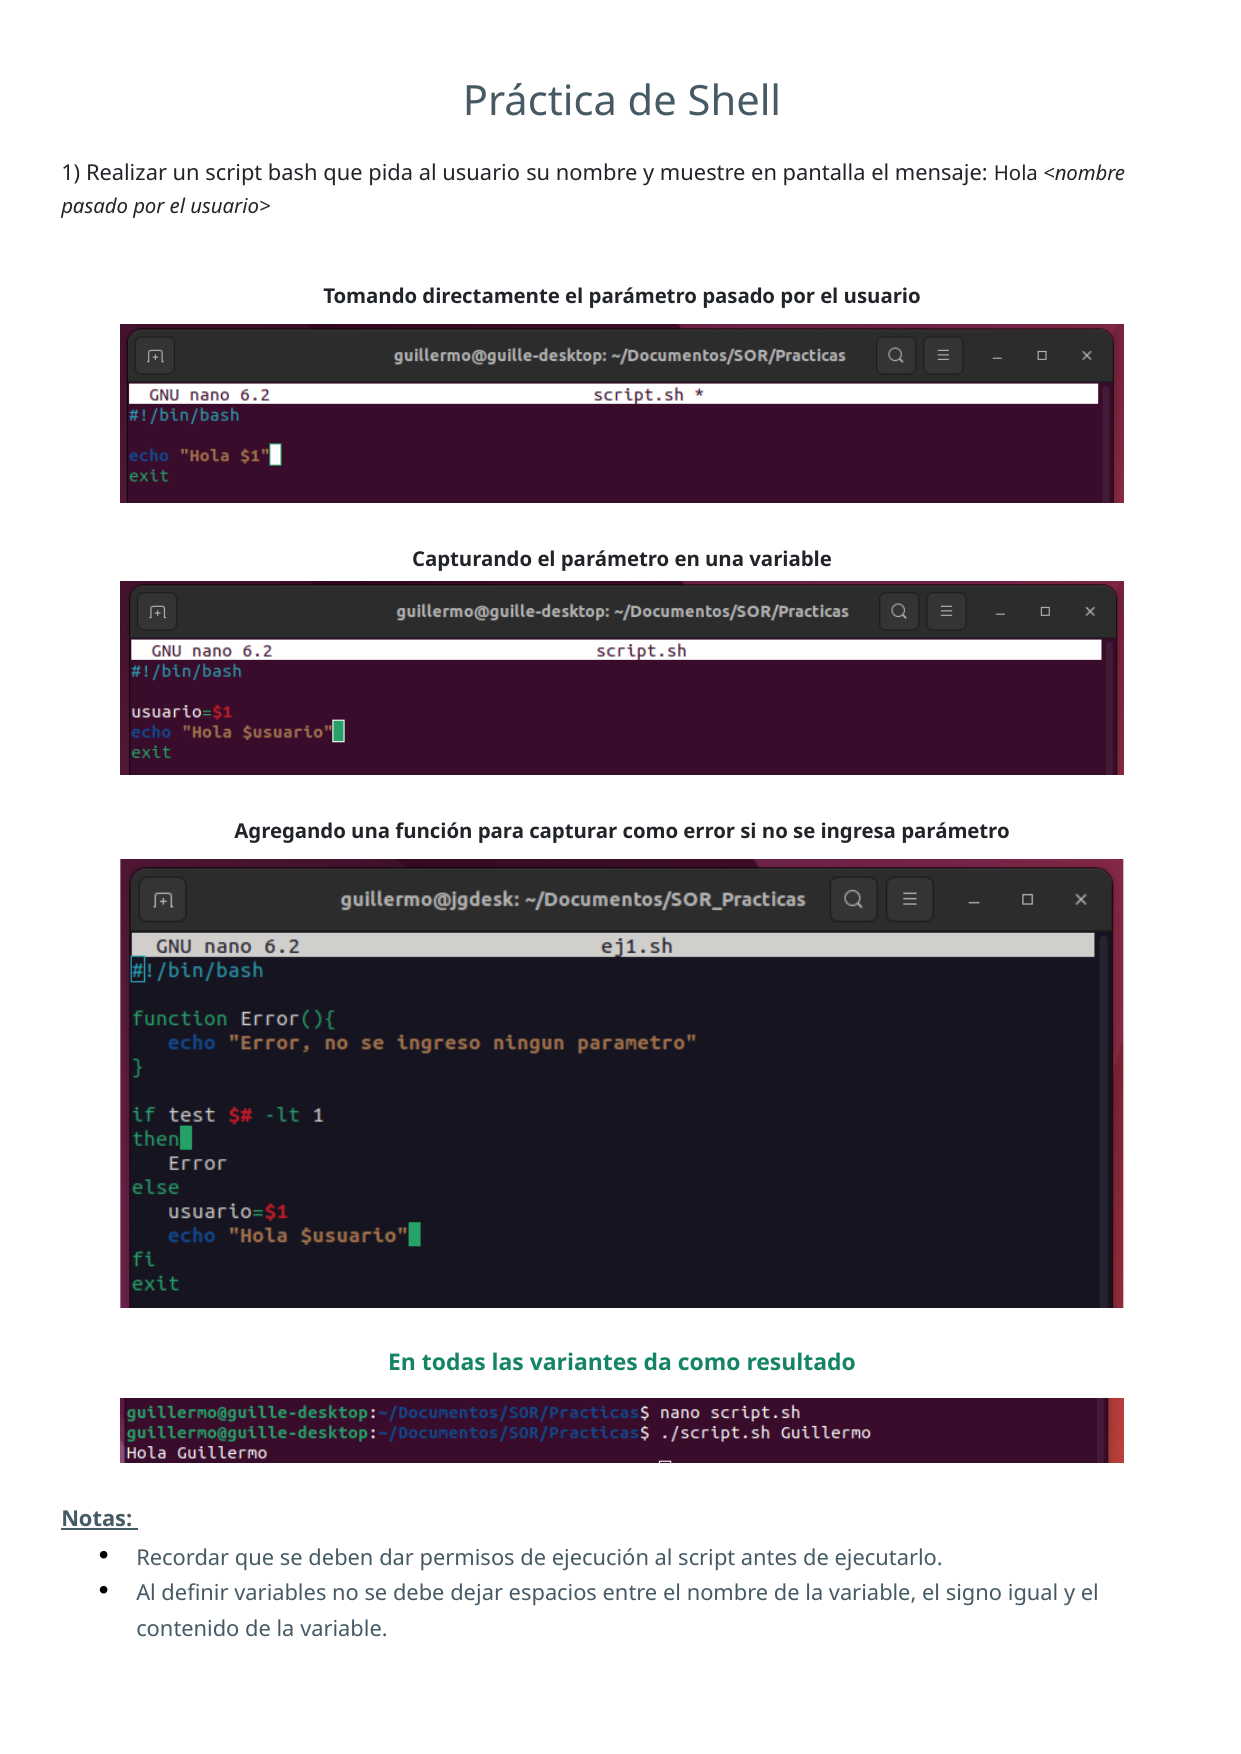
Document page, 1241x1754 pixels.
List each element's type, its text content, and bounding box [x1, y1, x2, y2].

subtitle Al definir variables no se debe dejar espacios entre el nombre de la variable, el signo igual y el contenido de la variable. [98, 1577, 1183, 1643]
text Tomando directamente el parámetro pasado por el usuario [61, 282, 1183, 310]
text Agregando una función para capturar como error si no se ingresa parámetro [61, 817, 1183, 844]
subtitle Recordar que se deben dar permisos de ejecución al script antes de ejecutarlo. [98, 1541, 1183, 1571]
picture [120, 581, 1124, 775]
picture [120, 1398, 1124, 1463]
text Capturando el parámetro en una variable [61, 545, 1183, 572]
picture [120, 324, 1124, 503]
picture [120, 859, 1124, 1308]
subtitle 1) Realizar un script bash que pida al usuario su nombre y muestre en pantalla el mensaje: Hola <nombre pasado por el usuario> [61, 157, 1183, 220]
subtitle Notas: [61, 1503, 1183, 1533]
subtitle En todas las variantes da como resultado [61, 1346, 1183, 1377]
